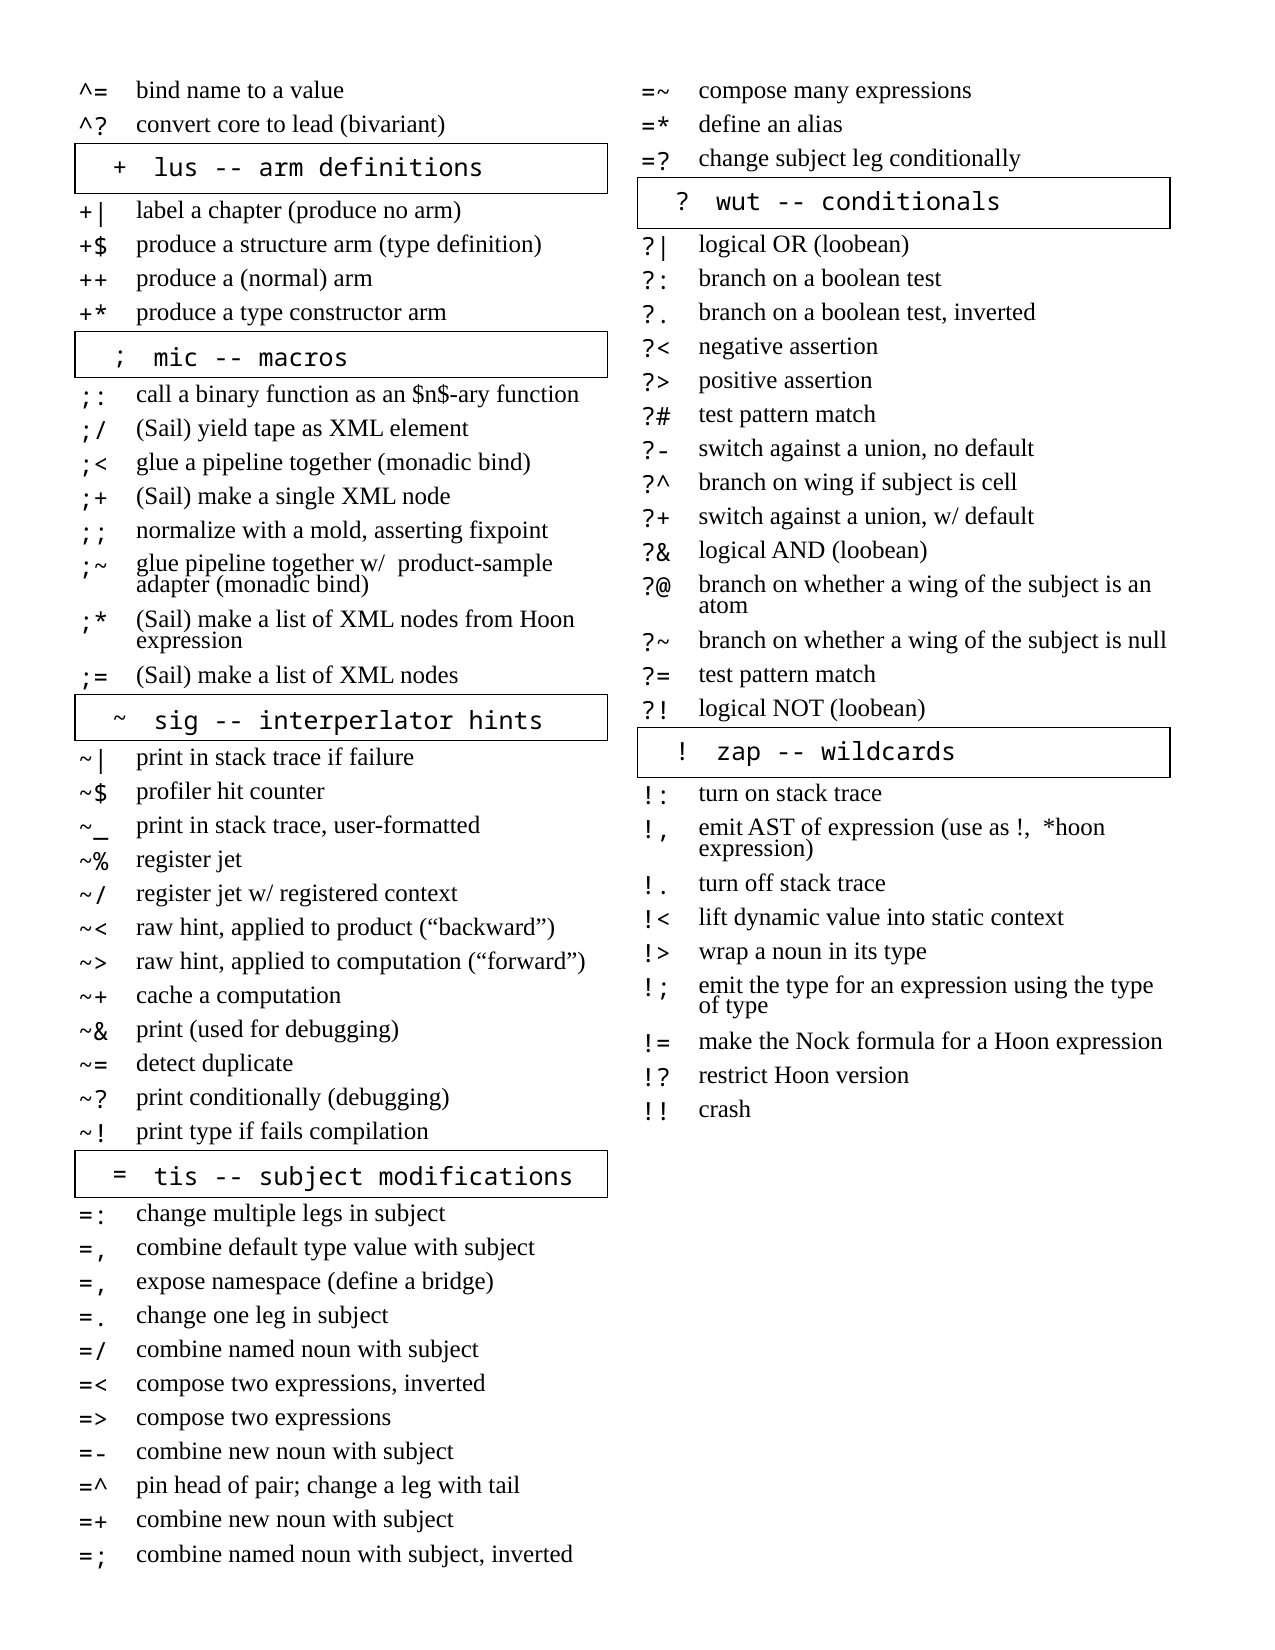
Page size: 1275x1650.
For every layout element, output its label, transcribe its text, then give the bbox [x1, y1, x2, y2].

table_cell ?^ [638, 467, 695, 501]
table_cell ~/ [75, 878, 133, 912]
table_cell =, [75, 1232, 133, 1266]
table_cell ;+ [75, 480, 133, 514]
table_cell ~ [76, 695, 133, 740]
table_cell ~| [75, 741, 133, 775]
table_cell ! [638, 728, 695, 777]
table_cell ?: [638, 263, 695, 297]
table_cell register jet [133, 844, 607, 877]
table_cell cache a computation [133, 980, 607, 1014]
table_cell =< [75, 1368, 133, 1402]
table_cell =+ [75, 1504, 133, 1538]
table_cell compose two expressions [133, 1402, 607, 1436]
table_cell raw hint, applied to computation (“forward”) [133, 946, 607, 980]
table_cell crash [695, 1094, 1170, 1127]
table_cell ;< [75, 446, 133, 480]
table_cell = [76, 1151, 133, 1197]
table_cell !> [638, 936, 695, 970]
table_cell ?| [638, 229, 695, 262]
table_cell (Sail) make a list of XML nodes from Hoon expression [133, 604, 607, 659]
table_cell ;/ [75, 412, 133, 446]
table_cell ++ [75, 263, 133, 297]
table_cell change one leg in subject [133, 1300, 607, 1334]
table_cell define an alias [695, 109, 1170, 143]
table_cell !; [638, 970, 695, 1025]
table_cell branch on a boolean test, inverted [695, 297, 1170, 331]
table_cell print in stack trace, user-formatted [133, 809, 607, 843]
table_cell => [75, 1402, 133, 1436]
table_cell switch against a union, w/ default [695, 501, 1170, 535]
table_cell =/ [75, 1334, 133, 1368]
table_cell wut -- conditionals [695, 178, 1169, 227]
table_cell detect duplicate [133, 1048, 607, 1082]
table_cell emit AST of expression (use as !, *hoon expression) [695, 812, 1170, 868]
table_cell !, [638, 812, 695, 868]
table_cell =. [75, 1300, 133, 1334]
table_cell ~! [75, 1116, 133, 1150]
table_cell !! [638, 1094, 695, 1127]
table_cell logical OR (loobean) [695, 229, 1170, 262]
table_cell ^= [75, 75, 133, 109]
table_cell produce a structure arm (type definition) [133, 229, 607, 262]
table_cell ?. [638, 297, 695, 331]
table_cell sig -- interperlator hints [133, 695, 607, 740]
table_cell combine new noun with subject [133, 1436, 607, 1470]
table_cell ~> [75, 946, 133, 980]
table_cell raw hint, applied to product (“backward”) [133, 912, 607, 946]
table_cell ~= [75, 1048, 133, 1082]
table_cell ^? [75, 109, 133, 143]
table_cell switch against a union, no default [695, 433, 1170, 467]
table_cell pin head of pair; change a leg with tail [133, 1470, 607, 1504]
table_cell register jet w/ registered context [133, 878, 607, 912]
table_cell emit the type for an expression using the type of type [695, 970, 1170, 1025]
table_cell ?# [638, 399, 695, 433]
table_cell ~$ [75, 775, 133, 809]
table_cell turn off stack trace [695, 868, 1170, 902]
table_cell glue pipeline together w/ product-sample adapter (monadic bind) [133, 549, 607, 604]
table_cell ?- [638, 433, 695, 467]
table_cell change subject leg conditionally [695, 143, 1170, 177]
table_cell ?< [638, 331, 695, 365]
table_cell branch on whether a wing of the subject is an atom [695, 569, 1170, 624]
table_cell branch on a boolean test [695, 263, 1170, 297]
table_cell =? [638, 143, 695, 177]
table_cell make the Nock formula for a Hoon expression [695, 1025, 1170, 1059]
table_cell restrict Hoon version [695, 1059, 1170, 1093]
table_cell turn on stack trace [695, 778, 1170, 812]
table_cell combine named noun with subject [133, 1334, 607, 1368]
table_cell test pattern match [695, 659, 1170, 693]
table_cell =~ [638, 75, 695, 109]
table_cell +| [75, 194, 133, 228]
table_cell ?& [638, 535, 695, 569]
table_cell (Sail) make a single XML node [133, 480, 607, 514]
table_cell negative assertion [695, 331, 1170, 365]
table_cell ?= [638, 659, 695, 693]
table_cell =: [75, 1198, 133, 1232]
table_cell logical AND (loobean) [695, 535, 1170, 569]
table_cell +$ [75, 229, 133, 262]
table_cell ;* [75, 604, 133, 659]
table_cell +* [75, 297, 133, 331]
table_cell ~? [75, 1082, 133, 1116]
table_cell normalize with a mold, asserting fixpoint [133, 515, 607, 548]
table_cell ?! [638, 693, 695, 727]
table_cell mic -- macros [133, 332, 607, 377]
table_cell ~& [75, 1014, 133, 1048]
table_cell ?~ [638, 625, 695, 659]
table_cell ~_ [75, 809, 133, 843]
table_cell lift dynamic value into static context [695, 902, 1170, 936]
table_cell positive assertion [695, 365, 1170, 399]
table_cell (Sail) make a list of XML nodes [133, 660, 607, 694]
table_cell combine new noun with subject [133, 1504, 607, 1538]
table_cell ~< [75, 912, 133, 946]
table_cell !. [638, 868, 695, 902]
table_cell =, [75, 1266, 133, 1300]
table_cell produce a (normal) arm [133, 263, 607, 297]
table_cell glue a pipeline together (monadic bind) [133, 446, 607, 480]
table_cell !? [638, 1059, 695, 1093]
table_cell !: [638, 778, 695, 812]
table_cell =^ [75, 1470, 133, 1504]
table_cell ~+ [75, 980, 133, 1014]
table_cell print in stack trace if failure [133, 741, 607, 775]
table_cell profiler hit counter [133, 775, 607, 809]
table_cell =* [638, 109, 695, 143]
table_cell wrap a noun in its type [695, 936, 1170, 970]
table_cell call a binary function as an $n$-ary function [133, 378, 607, 412]
table_cell compose two expressions, inverted [133, 1368, 607, 1402]
table_cell (Sail) yield tape as XML element [133, 412, 607, 446]
table_cell compose many expressions [695, 75, 1170, 109]
table_cell print (used for debugging) [133, 1014, 607, 1048]
table_cell ~% [75, 844, 133, 877]
table_cell ?+ [638, 501, 695, 535]
table_cell ?@ [638, 569, 695, 624]
table_cell combine default type value with subject [133, 1232, 607, 1266]
table_cell != [638, 1025, 695, 1059]
table_cell !< [638, 902, 695, 936]
table_cell =- [75, 1436, 133, 1470]
table_cell lus -- arm definitions [133, 144, 607, 193]
table_cell ; [76, 332, 133, 377]
table_cell test pattern match [695, 399, 1170, 433]
table_cell combine named noun with subject, inverted [133, 1538, 607, 1572]
table_cell ;: [75, 378, 133, 412]
table_cell ;; [75, 515, 133, 548]
table_cell print type if fails compilation [133, 1116, 607, 1150]
table_cell branch on wing if subject is cell [695, 467, 1170, 501]
table_cell expose namespace (define a bridge) [133, 1266, 607, 1300]
table_cell logical NOT (loobean) [695, 693, 1170, 727]
table_cell convert core to lead (bivariant) [133, 109, 607, 143]
table_cell branch on whether a wing of the subject is null [695, 625, 1170, 659]
table_cell change multiple legs in subject [133, 1198, 607, 1232]
table_cell + [76, 144, 133, 193]
table_cell tis -- subject modifications [133, 1151, 607, 1197]
table_cell ;~ [75, 549, 133, 604]
table_cell bind name to a value [133, 75, 607, 109]
table_cell produce a type constructor arm [133, 297, 607, 331]
table_cell ? [638, 178, 695, 227]
table_cell print conditionally (debugging) [133, 1082, 607, 1116]
table_cell ?> [638, 365, 695, 399]
table_cell ;= [75, 660, 133, 694]
table_cell zap -- wildcards [695, 728, 1169, 777]
table_cell =; [75, 1538, 133, 1572]
table_cell label a chapter (produce no arm) [133, 194, 607, 228]
